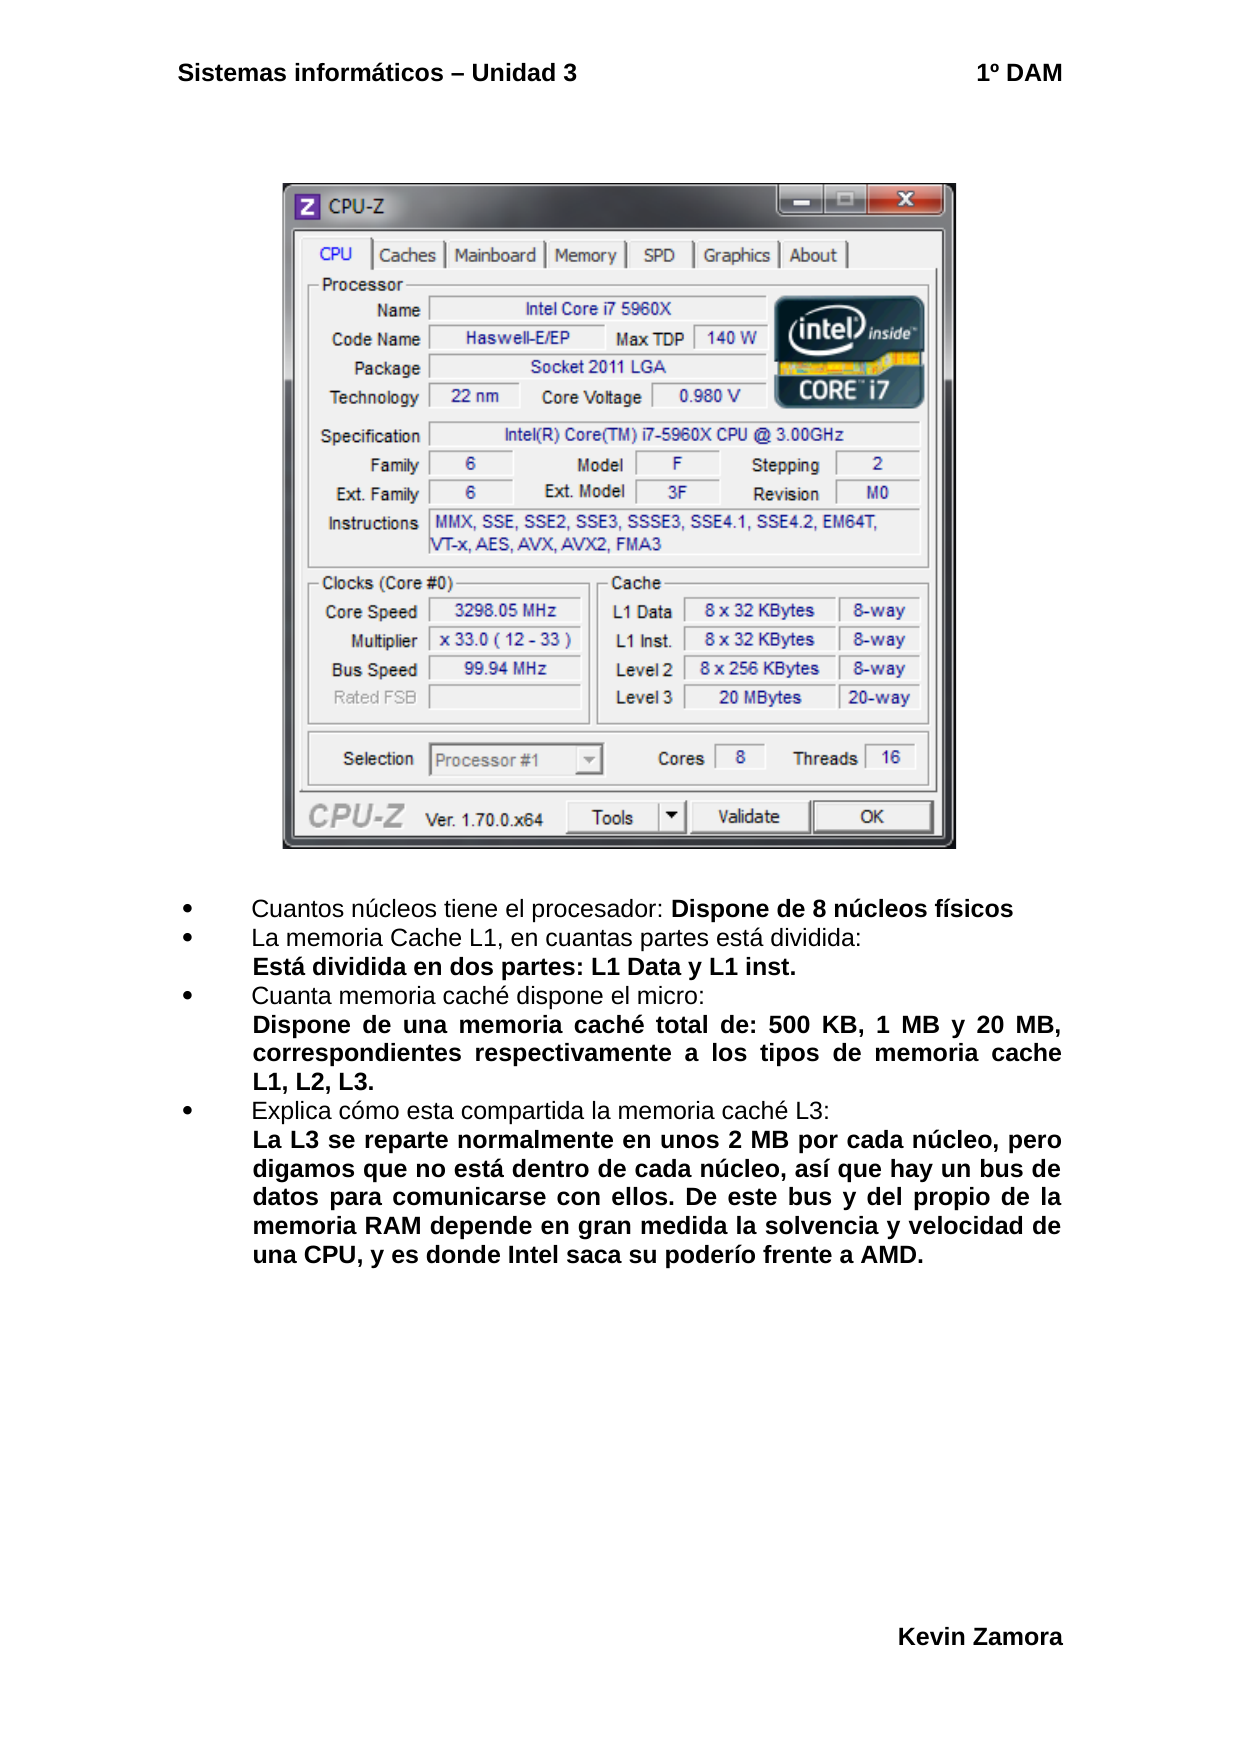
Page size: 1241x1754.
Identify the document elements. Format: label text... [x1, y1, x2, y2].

list Cuantos núcleos tiene el procesador: Dispone de 8 núcleos físicos [183, 894, 1063, 923]
picture [282, 183, 957, 849]
list La memoria Cache L1, en cuantas partes está dividida: [183, 923, 1063, 952]
list Explica cómo esta compartida la memoria caché L3: [183, 1096, 1063, 1125]
list Dispone de una memoria caché total de: 500 KB, 1 MB y 20 MB, correspondientes respectivamente a los tipos de memoria cache L1, L2, L3. [243, 1010, 1063, 1096]
list Está dividida en dos partes: L1 Data y L1 inst. [243, 952, 1063, 981]
text La L3 se reparte normalmente en unos 2 MB por cada núcleo, pero digamos que no está dentro de cada núcleo, así que hay un bus de datos para comunicarse con ellos. De este bus y del propio de la memoria RAM depende en gran medida la solvencia y velocidad de una CPU, y es donde Intel saca su poderío frente a AMD. [252, 1125, 1063, 1268]
list Cuanta memoria caché dispone el micro: [183, 981, 1063, 1010]
